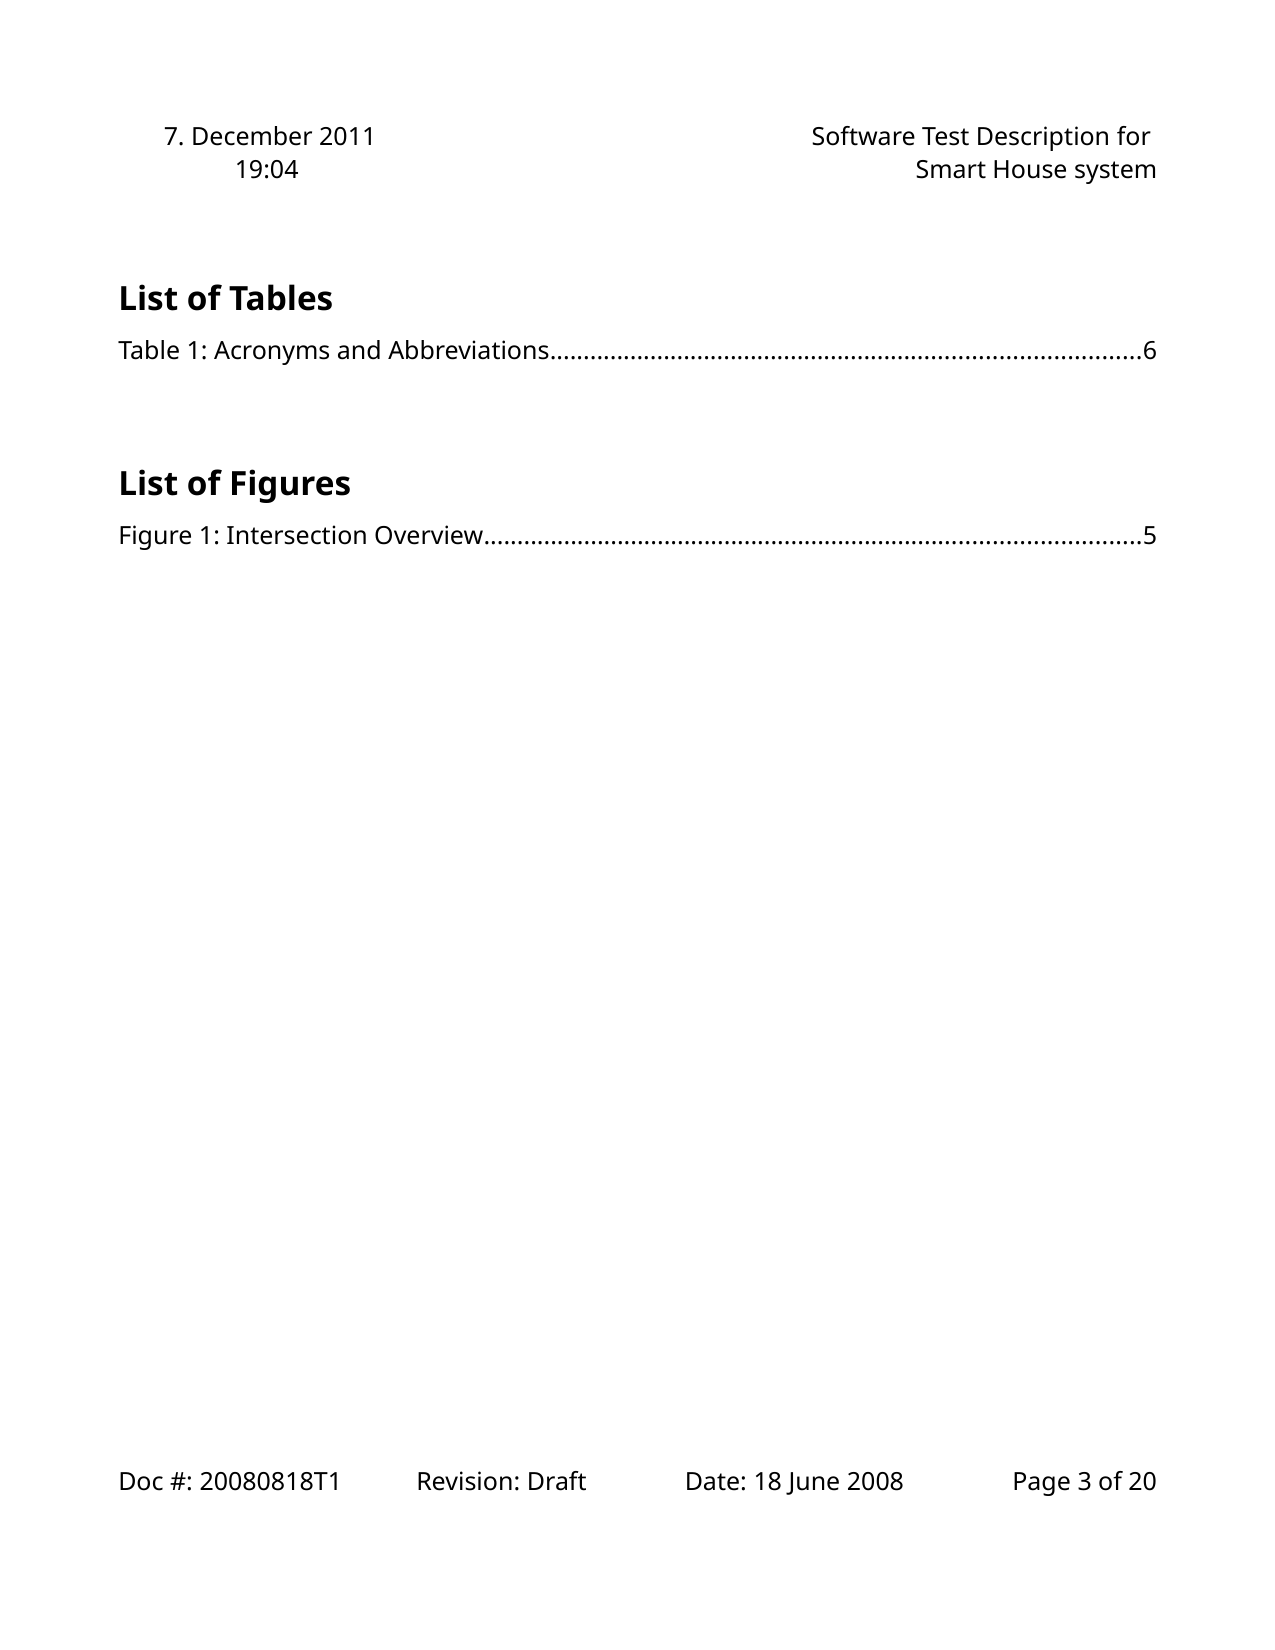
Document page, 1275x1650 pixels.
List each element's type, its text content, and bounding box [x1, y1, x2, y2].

subtitle List of Figures [118, 460, 1157, 505]
text Table 1: Acronyms and Abbreviations 6 [118, 333, 1157, 367]
subtitle List of Tables [118, 275, 1157, 320]
text Figure 1: Intersection Overview 5 [118, 518, 1157, 552]
